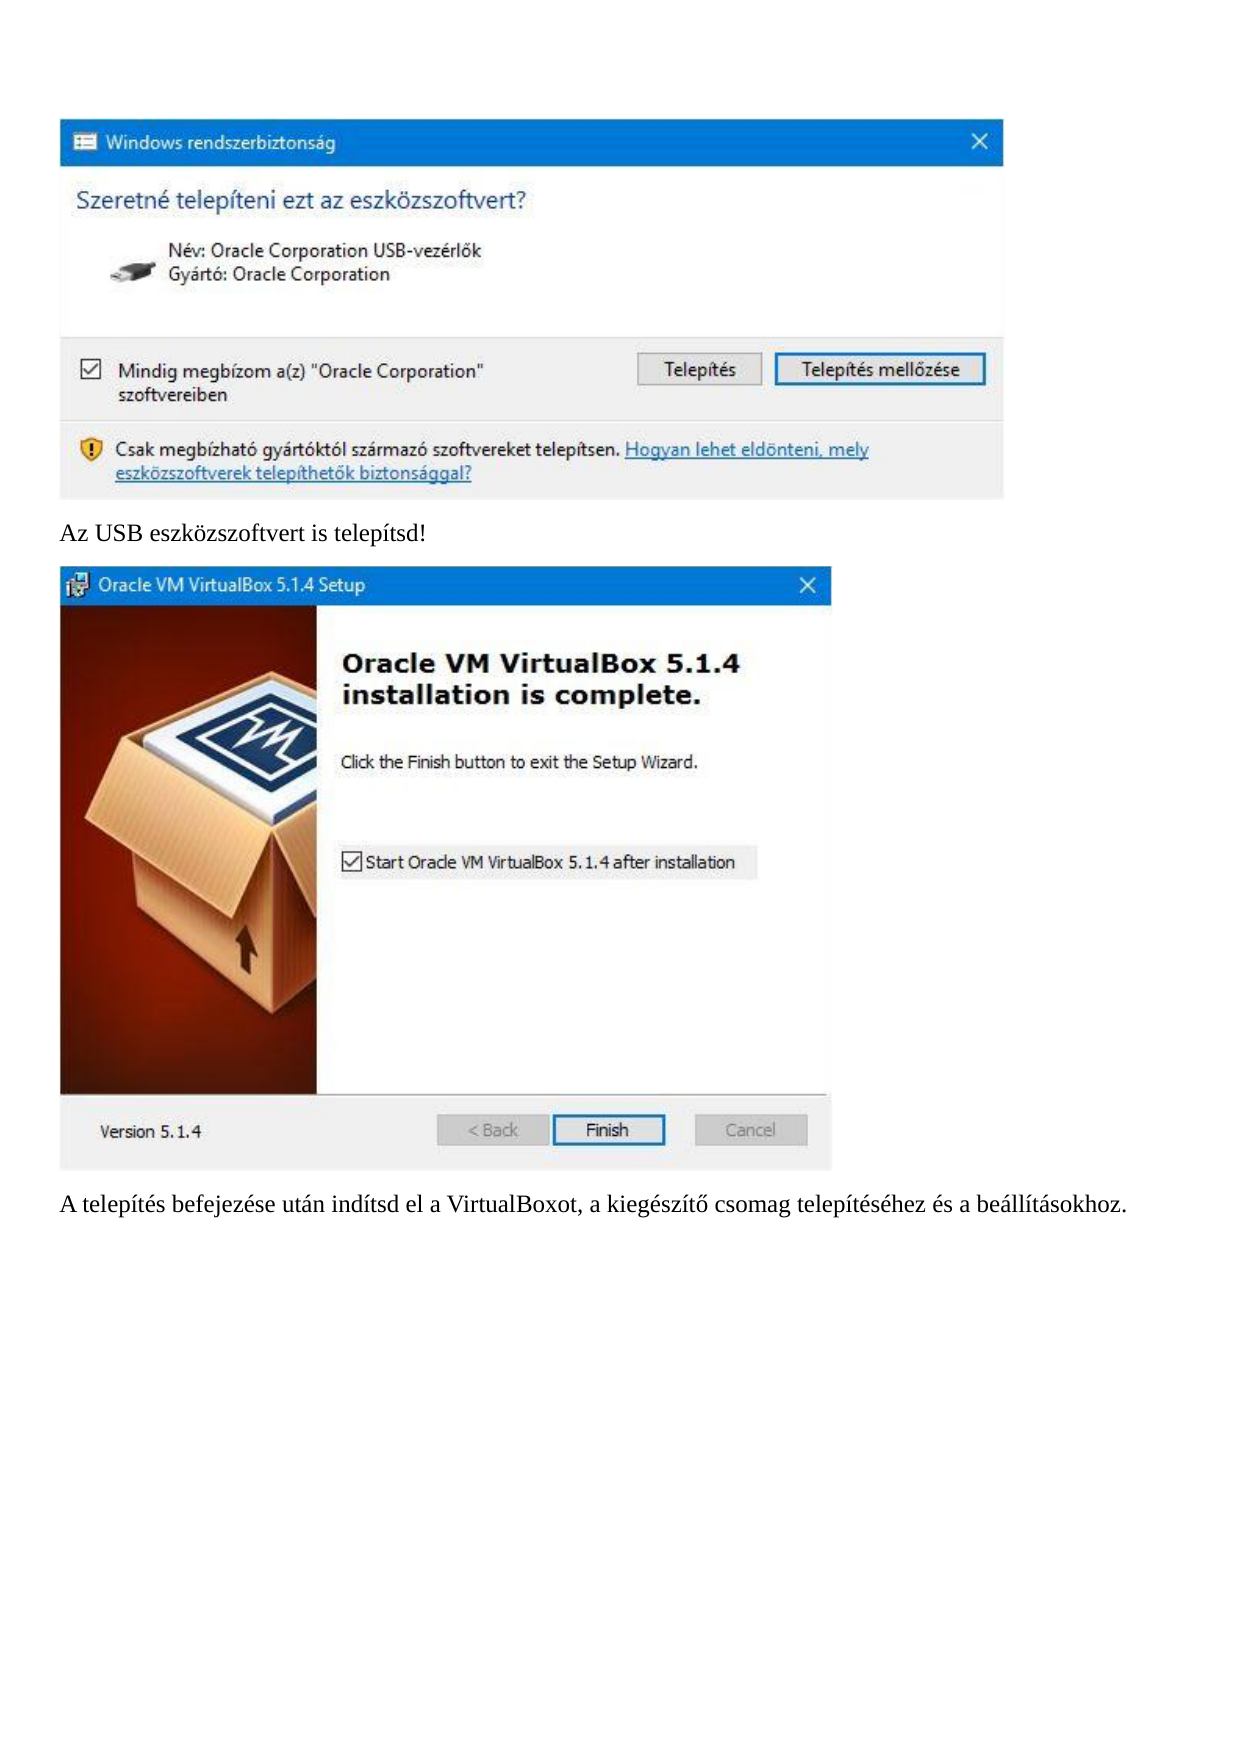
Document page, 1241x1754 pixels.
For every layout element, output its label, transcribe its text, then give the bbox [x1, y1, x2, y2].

picture [59, 118, 1005, 500]
picture [59, 566, 833, 1171]
text A telepítés befejezése után indítsd el a VirtualBoxot, a kiegészítő csomag telepítéséhez és a beállításokhoz. [59, 1189, 1181, 1218]
text Az USB eszközszoftvert is telepítsd! [59, 518, 1181, 547]
